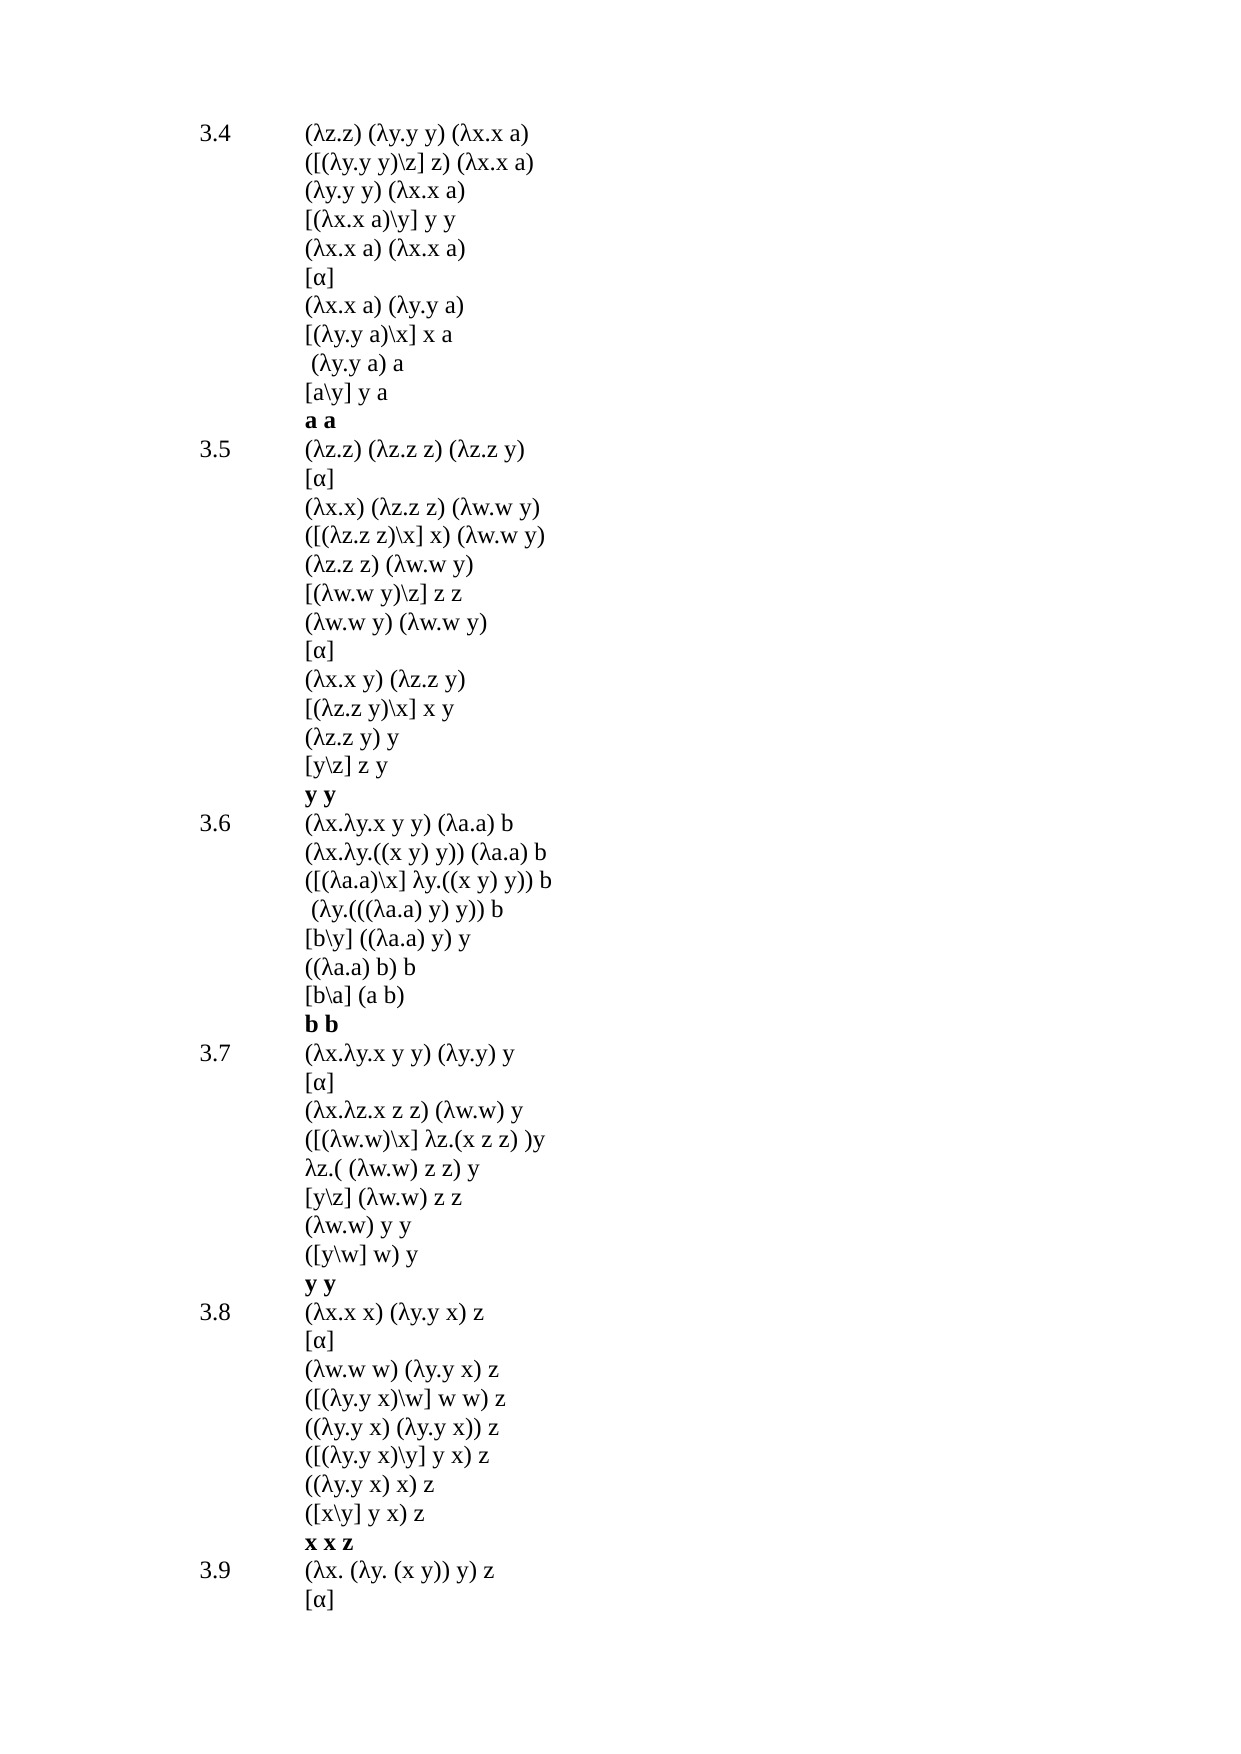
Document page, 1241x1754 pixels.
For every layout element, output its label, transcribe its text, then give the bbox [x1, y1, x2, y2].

list (λx.x x) (λy.y x) z [α] (λw.w w) (λy.y x) z ([(λy.y x)\w] w w) z ((λy.y x) (λy.y x)) z ([(λy.y x)\y] y x) z ((λy.y x) x) z ([x\y] y x) z x x z [193, 1297, 1122, 1556]
list (λz.z) (λy.y y) (λx.x a) ([(λy.y y)\z] z) (λx.x a) (λy.y y) (λx.x a) [(λx.x a)\y] y y (λx.x a) (λx.x a) [α] (λx.x a) (λy.y a) [(λy.y a)\x] x a (λy.y a) a [a\y] y a a a [193, 118, 1122, 434]
list (λx.λy.x y y) (λy.y) y [α] (λx.λz.x z z) (λw.w) y ([(λw.w)\x] λz.(x z z) )y λz.( (λw.w) z z) y [y\z] (λw.w) z z (λw.w) y y ([y\w] w) y y y [193, 1038, 1122, 1297]
list (λx. (λy. (x y)) y) z [α] [193, 1556, 1122, 1613]
list (λz.z) (λz.z z) (λz.z y) [α] (λx.x) (λz.z z) (λw.w y) ([(λz.z z)\x] x) (λw.w y) (λz.z z) (λw.w y) [(λw.w y)\z] z z (λw.w y) (λw.w y) [α] (λx.x y) (λz.z y) [(λz.z y)\x] x y (λz.z y) y [y\z] z y y y [193, 434, 1122, 808]
list (λx.λy.x y y) (λa.a) b (λx.λy.((x y) y)) (λa.a) b ([(λa.a)\x] λy.((x y) y)) b (λy.(((λa.a) y) y)) b [b\y] ((λa.a) y) y ((λa.a) b) b [b\a] (a b) b b [193, 808, 1122, 1038]
